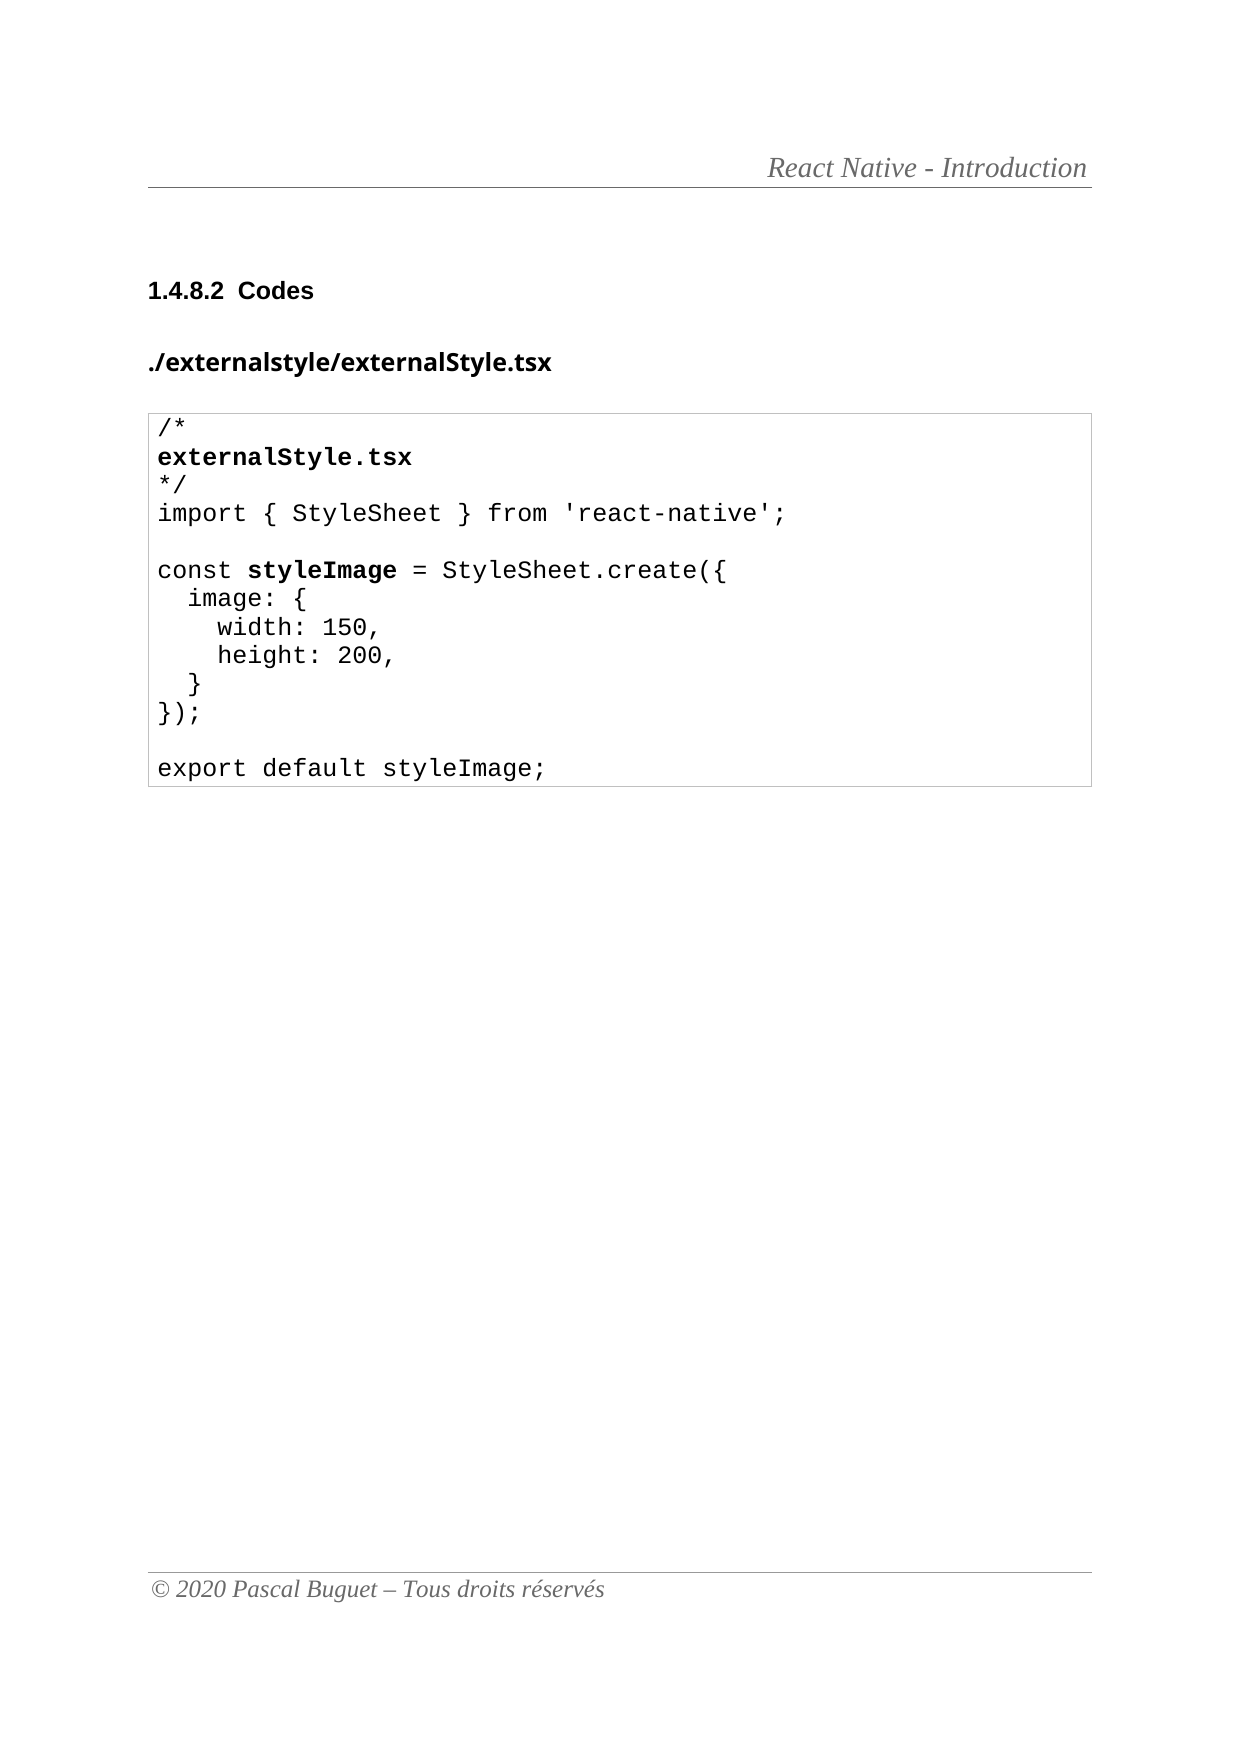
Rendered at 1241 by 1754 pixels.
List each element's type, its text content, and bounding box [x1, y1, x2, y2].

text height: 200, [149, 639, 1091, 668]
text image: { [149, 583, 1091, 611]
text }); [149, 696, 1091, 728]
text import { StyleSheet } from 'react-native'; [149, 498, 1091, 529]
text ./externalstyle/externalStyle.tsx [148, 345, 1092, 379]
text export default styleImage; [149, 753, 1091, 786]
text */ [149, 469, 1091, 498]
text } [149, 668, 1091, 696]
subtitle Codes [148, 276, 1092, 304]
text /* [149, 414, 1091, 441]
text width: 150, [149, 611, 1091, 639]
text externalStyle.tsx [149, 441, 1091, 469]
text const styleImage = StyleSheet.create({ [149, 554, 1091, 583]
